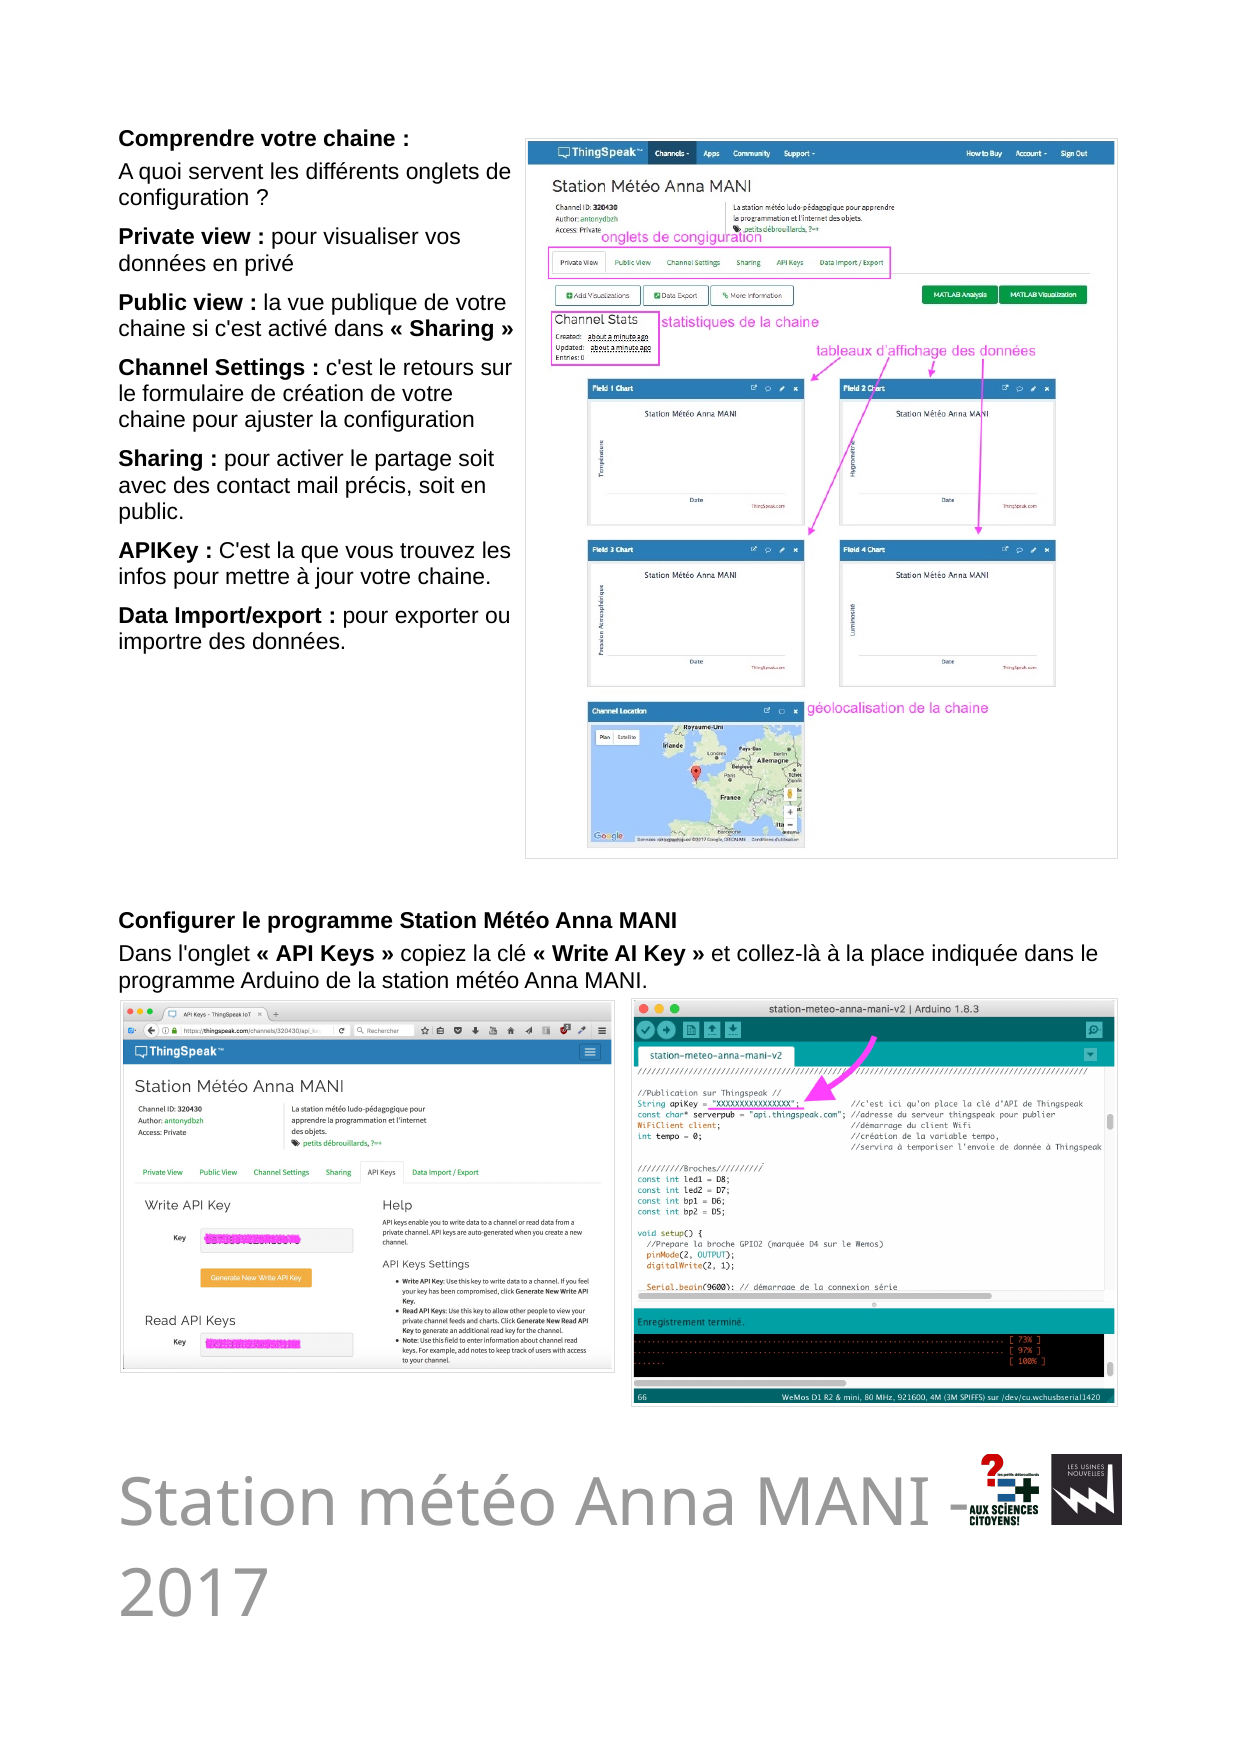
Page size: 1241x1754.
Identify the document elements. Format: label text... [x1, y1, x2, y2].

text Dans l'onglet « API Keys » copiez la clé « Write AI Key » et collez-là à la place indiquée dans le programme Arduino de la station météo Anna MANI. [118, 940, 1122, 993]
picture [633, 1000, 1115, 1403]
text APIKey : C'est la que vous trouvez les infos pour mettre à jour votre chaine. [118, 537, 525, 589]
text Data Import/export : pour exporter ou importre des données. [118, 602, 525, 655]
text Public view : la vue publique de votre chaine si c'est activé dans « Sharing » [118, 288, 525, 341]
picture [969, 1454, 1039, 1526]
subtitle [526, 139, 1117, 858]
picture [123, 1002, 612, 1369]
subtitle Configurer le programme Station Météo Anna MANI [118, 907, 1122, 934]
subtitle Comprendre votre chaine : [118, 125, 1122, 152]
picture [1051, 1454, 1122, 1525]
picture [527, 141, 1115, 855]
text A quoi servent les différents onglets de configuration ? [118, 158, 525, 211]
text Sharing : pour activer le partage soit avec des contact mail précis, soit en public. [118, 445, 525, 524]
text Private view : pour visualiser vos données en privé [118, 223, 525, 276]
text Channel Settings : c'est le retours sur le formulaire de création de votre chaine pour ajuster la configuration [118, 354, 525, 433]
